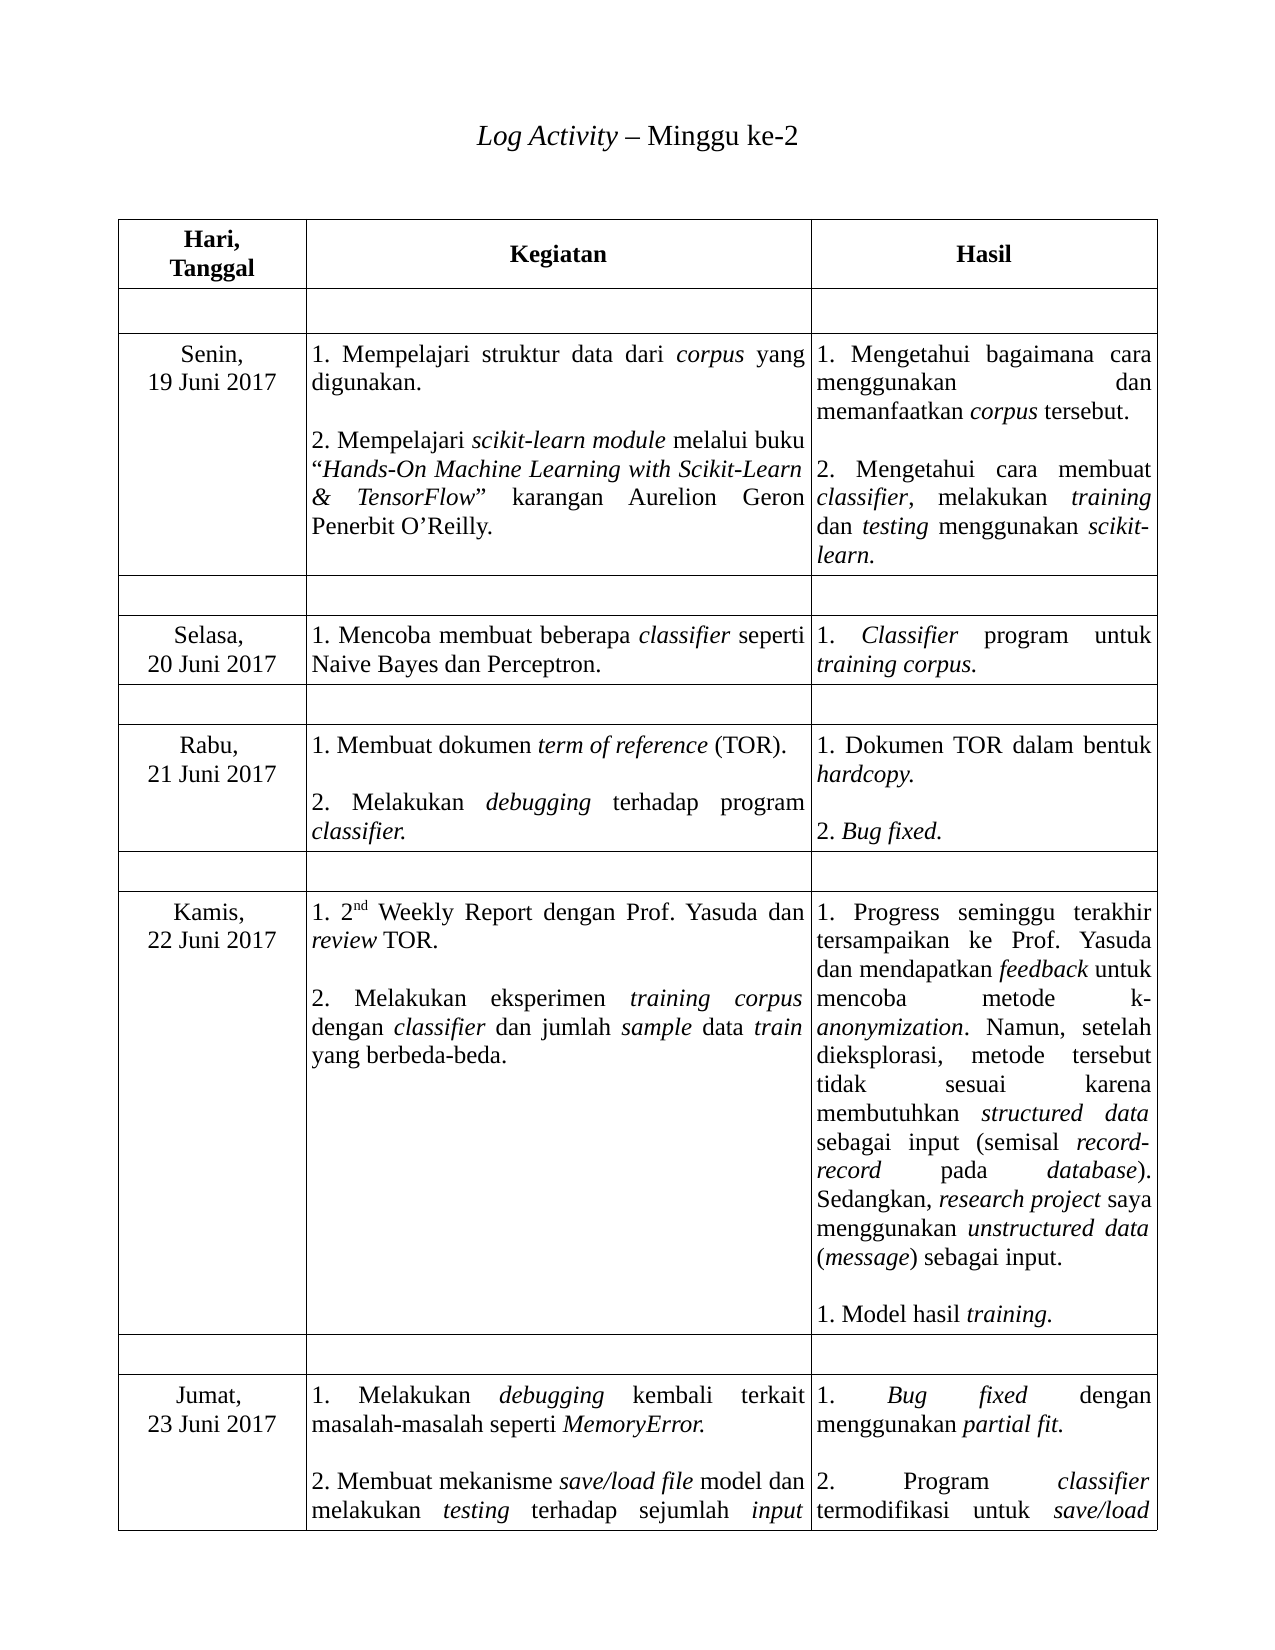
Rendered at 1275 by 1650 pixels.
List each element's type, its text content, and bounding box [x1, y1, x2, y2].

table_cell Jumat, 23 Juni 2017 [119, 1375, 306, 1529]
table_cell 1. Mempelajari struktur data dari corpus yang digunakan. 2. Mempelajari scikit-learn module melalui buku “Hands-On Machine Learning with Scikit-Learn & TensorFlow” karangan Aurelion Geron Penerbit O’Reilly. [307, 334, 811, 574]
table_cell [307, 852, 811, 891]
table_cell Kamis, 22 Juni 2017 [119, 892, 306, 1334]
table_cell 1. Dokumen TOR dalam bentuk hardcopy. 2. Bug fixed. [812, 725, 1157, 851]
table_cell 1. 2nd Weekly Report dengan Prof. Yasuda dan review TOR. 2. Melakukan eksperimen training corpus dengan classifier dan jumlah sample data train yang berbeda-beda. [307, 892, 811, 1334]
table_cell Rabu, 21 Juni 2017 [119, 725, 306, 851]
table_cell [307, 289, 811, 333]
table_cell [812, 685, 1157, 724]
table_cell Selasa, 20 Juni 2017 [119, 616, 306, 684]
table_cell 1. Mencoba membuat beberapa classifier seperti Naive Bayes dan Perceptron. [307, 616, 811, 684]
table_cell 1. Progress seminggu terakhir tersampaikan ke Prof. Yasuda dan mendapatkan feedback untuk mencoba metode k-anonymization. Namun, setelah dieksplorasi, metode tersebut tidak sesuai karena membutuhkan structured data sebagai input (semisal record-record pada database). Sedangkan, research project saya menggunakan unstructured data (message) sebagai input. 1. Model hasil training. [812, 892, 1157, 1334]
table_cell [119, 1335, 306, 1374]
table_header Kegiatan [307, 220, 811, 288]
table_cell [119, 576, 306, 615]
table_cell 1. Bug fixed dengan menggunakan partial fit. 2. Program classifier termodifikasi untuk save/load [812, 1375, 1157, 1529]
table_cell 1. Mengetahui bagaimana cara menggunakan dan memanfaatkan corpus tersebut. 2. Mengetahui cara membuat classifier, melakukan training dan testing menggunakan scikit-learn. [812, 334, 1157, 574]
table_cell [119, 289, 306, 333]
table_cell [119, 685, 306, 724]
text Log Activity – Minggu ke-2 [118, 118, 1157, 152]
table_cell 1. Membuat dokumen term of reference (TOR). 2. Melakukan debugging terhadap program classifier. [307, 725, 811, 851]
table_cell [812, 576, 1157, 615]
table_cell [119, 852, 306, 891]
table_cell [307, 685, 811, 724]
table_header Hasil [812, 220, 1157, 288]
table_cell [307, 576, 811, 615]
table_cell [812, 1335, 1157, 1374]
table_cell 1. Melakukan debugging kembali terkait masalah-masalah seperti MemoryError. 2. Membuat mekanisme save/load file model dan melakukan testing terhadap sejumlah input [307, 1375, 811, 1529]
table_cell Senin, 19 Juni 2017 [119, 334, 306, 574]
table_cell [307, 1335, 811, 1374]
table_cell [812, 289, 1157, 333]
table_cell 1. Classifier program untuk training corpus. [812, 616, 1157, 684]
table_header Hari, Tanggal [119, 220, 306, 288]
table_cell [812, 852, 1157, 891]
